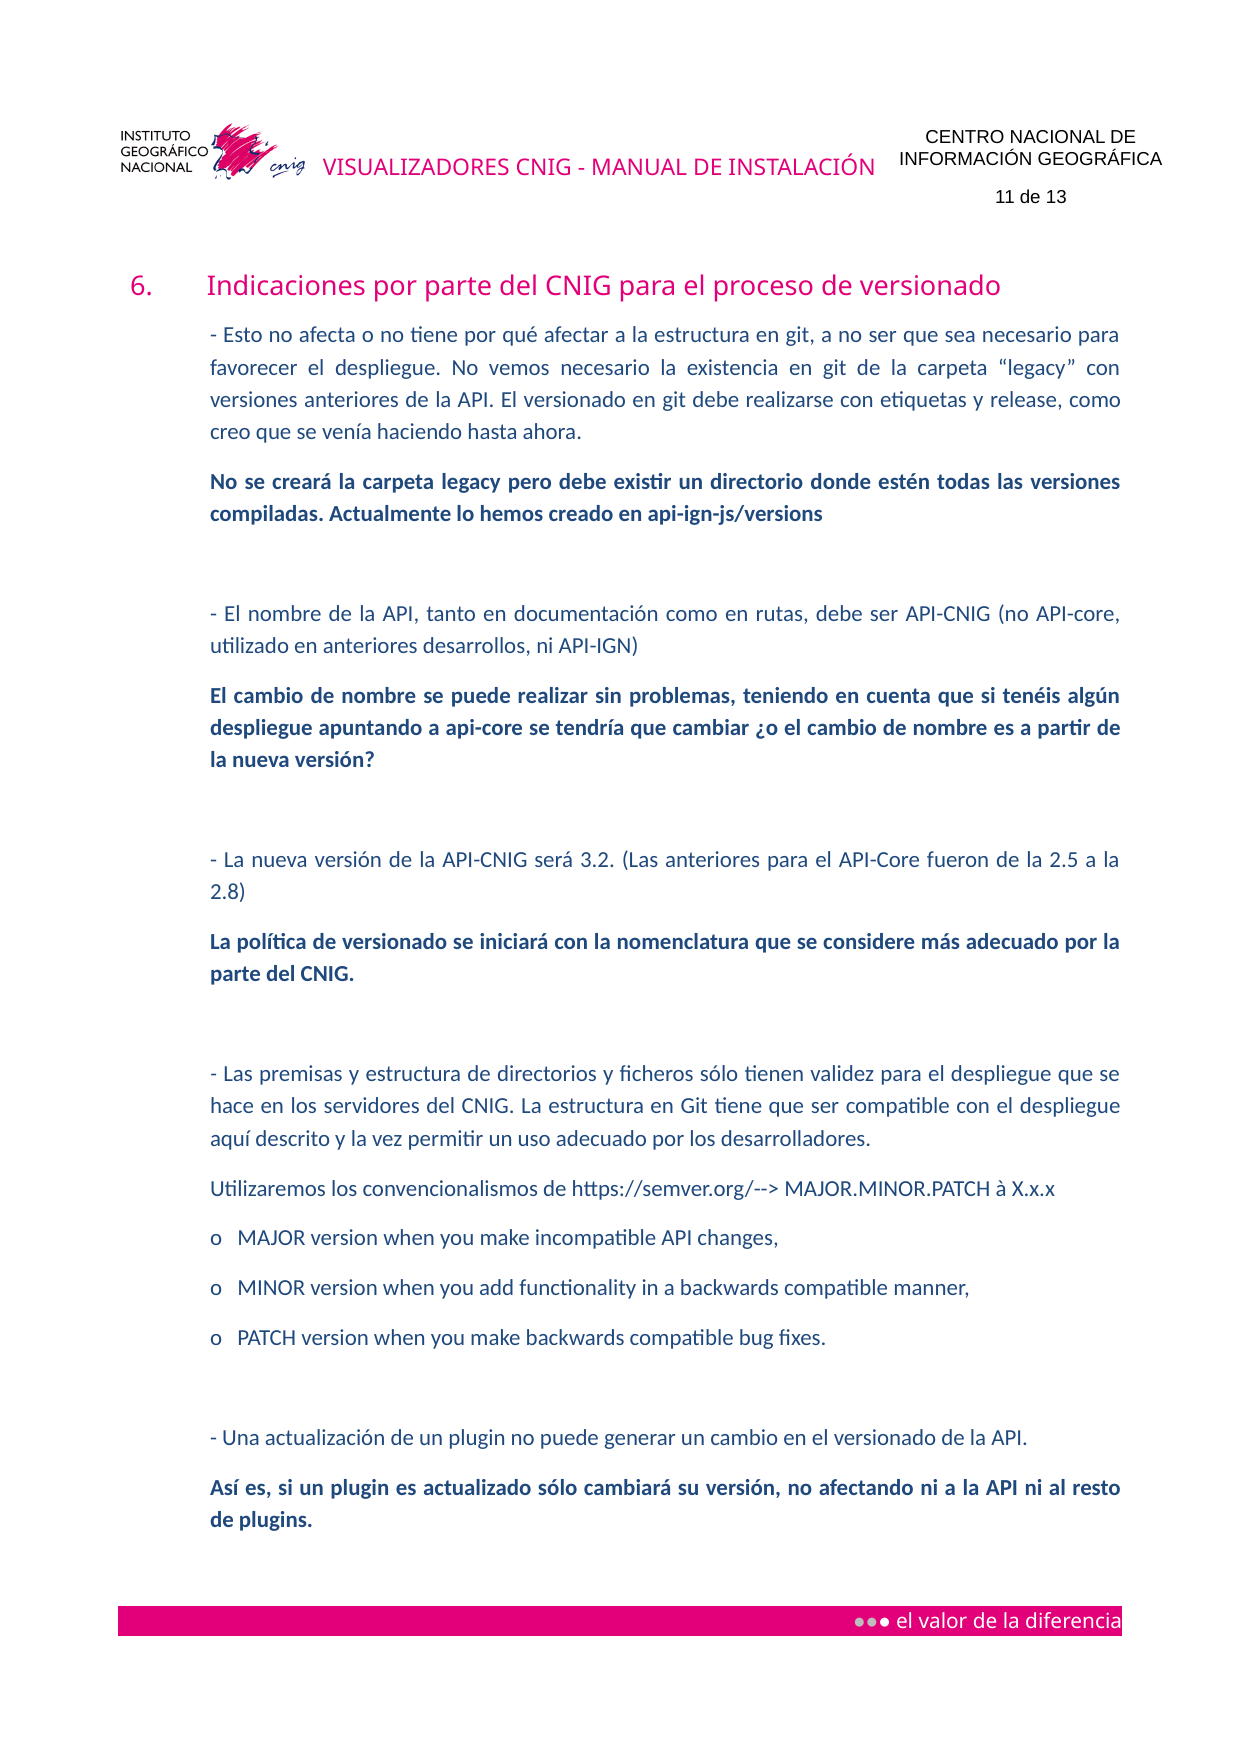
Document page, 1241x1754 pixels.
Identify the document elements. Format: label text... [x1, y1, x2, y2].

text - El nombre de la API, tanto en documentación como en rutas, debe ser API-CNIG (no API-core, utilizado en anteriores desarrollos, ni API-IGN) [210, 599, 1122, 659]
text La política de versionado se iniciará con la nomenclatura que se considere más adecuado por la parte del CNIG. [210, 927, 1122, 988]
text o PATCH version when you make backwards compatible bug fixes. [210, 1323, 1122, 1351]
picture [118, 118, 307, 183]
subtitle Indicaciones por parte del CNIG para el proceso de versionado [130, 266, 1122, 303]
text - Esto no afecta o no tiene por qué afectar a la estructura en git, a no ser que sea necesario para favorecer el despliegue. No vemos necesario la existencia en git de la carpeta “legacy” con versiones anteriores de la API. El versionado en git debe realizarse con etiquetas y release, como creo que se venía haciendo hasta ahora. [210, 321, 1122, 445]
text El cambio de nombre se puede realizar sin problemas, teniendo en cuenta que si tenéis algún despliegue apuntando a api-core se tendría que cambiar ¿o el cambio de nombre es a partir de la nueva versión? [210, 681, 1122, 773]
text - Una actualización de un plugin no puede generar un cambio en el versionado de la API. [210, 1423, 1122, 1451]
text Utilizaremos los convencionalismos de https://semver.org/--> MAJOR.MINOR.PATCH à X.x.x [210, 1174, 1122, 1202]
text o MINOR version when you add functionality in a backwards compatible manner, [210, 1273, 1122, 1301]
text - La nueva versión de la API-CNIG será 3.2. (Las anteriores para el API-Core fueron de la 2.5 a la 2.8) [210, 845, 1122, 906]
text o MAJOR version when you make incompatible API changes, [210, 1223, 1122, 1252]
text - Las premisas y estructura de directorios y ficheros sólo tienen validez para el despliegue que se hace en los servidores del CNIG. La estructura en Git tiene que ser compatible con el despliegue aquí descrito y la vez permitir un uso adecuado por los desarrolladores. [210, 1059, 1122, 1152]
text No se creará la carpeta legacy pero debe existir un directorio donde estén todas las versiones compiladas. Actualmente lo hemos creado en api-ign-js/versions [210, 467, 1122, 527]
text Así es, si un plugin es actualizado sólo cambiará su versión, no afectando ni a la API ni al resto de plugins. [210, 1473, 1122, 1533]
